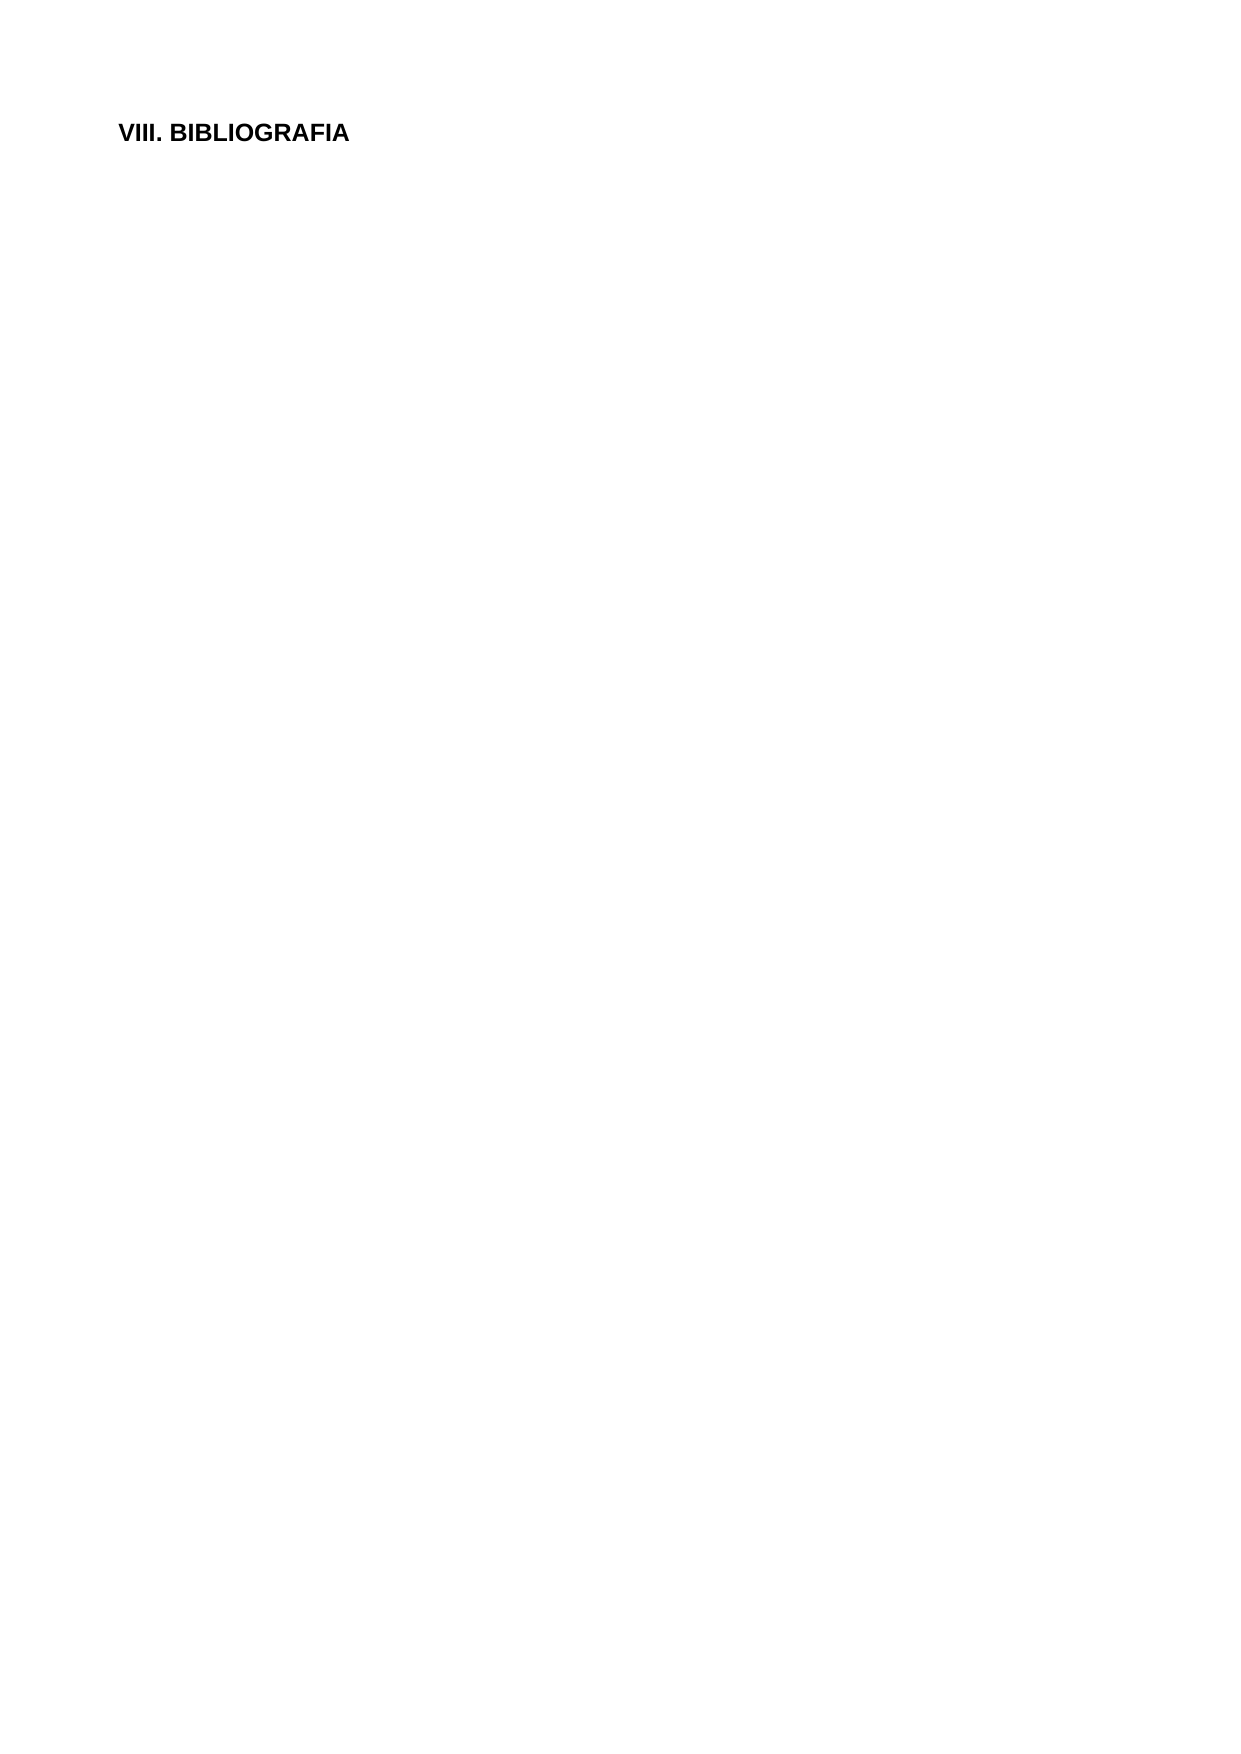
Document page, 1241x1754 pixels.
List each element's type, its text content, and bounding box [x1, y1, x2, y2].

subtitle VIII. BIBLIOGRAFIA [118, 118, 1122, 147]
